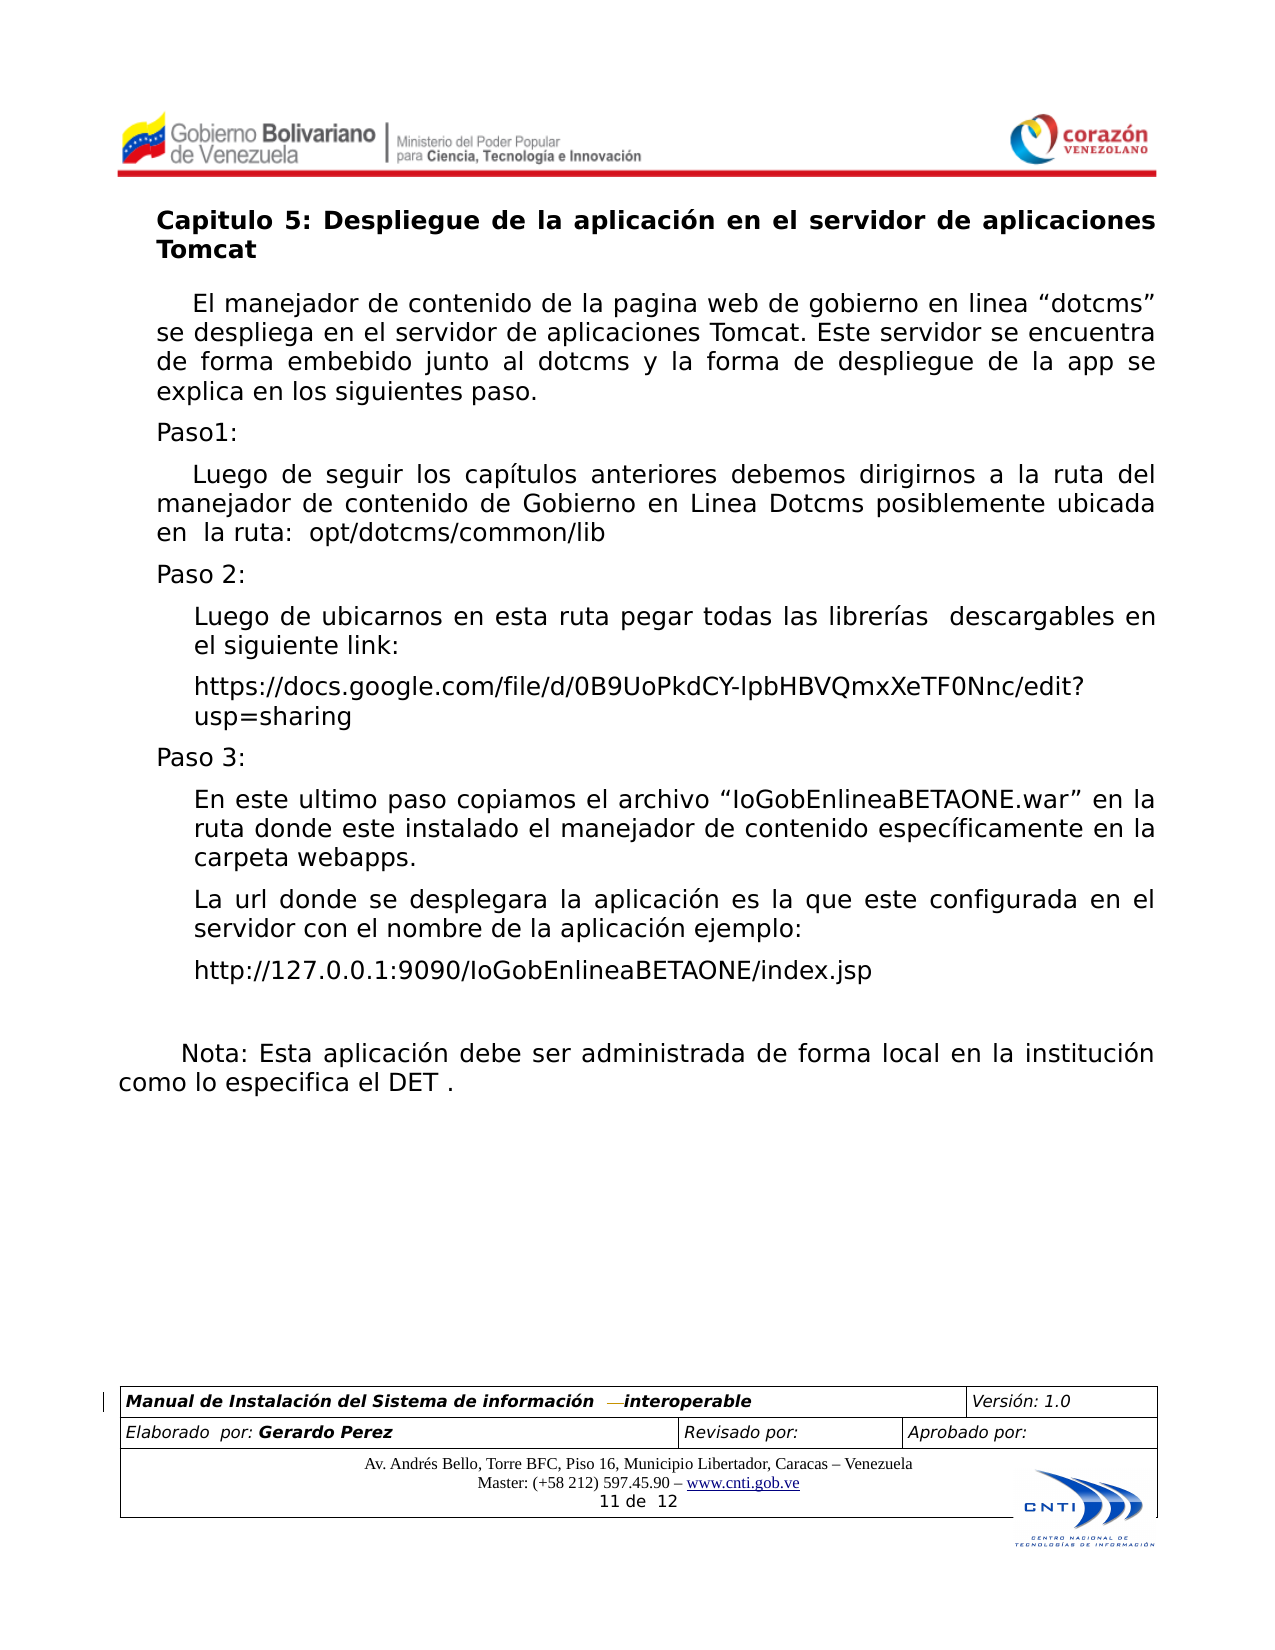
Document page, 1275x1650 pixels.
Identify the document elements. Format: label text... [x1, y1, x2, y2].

list En este ultimo paso copiamos el archivo “IoGobEnlineaBETAONE.war” en la ruta donde este instalado el manejador de contenido específicamente en la carpeta webapps. [156, 785, 1157, 873]
list Luego de ubicarnos en esta ruta pegar todas las librerías descargables en el siguiente link: [156, 602, 1157, 660]
list Paso 2: [118, 560, 1157, 589]
picture [117, 107, 1157, 177]
subtitle Capitulo 5: Despliegue de la aplicación en el servidor de aplicaciones Tomcat [118, 206, 1157, 264]
list Paso 3: [118, 743, 1157, 773]
picture [1013, 1468, 1156, 1548]
list http://127.0.0.1:9090/IoGobEnlineaBETAONE/index.jsp [156, 956, 1157, 985]
list La url donde se desplegara la aplicación es la que este configurada en el servidor con el nombre de la aplicación ejemplo: [156, 885, 1157, 943]
text Nota: Esta aplicación debe ser administrada de forma local en la institución como lo especifica el DET . [118, 1039, 1157, 1098]
list Luego de seguir los capítulos anteriores debemos dirigirnos a la ruta del manejador de contenido de Gobierno en Linea Dotcms posiblemente ubicada en la ruta: opt/dotcms/common/lib [118, 460, 1157, 548]
list Paso1: [118, 418, 1157, 448]
list El manejador de contenido de la pagina web de gobierno en linea “dotcms” se despliega en el servidor de aplicaciones Tomcat. Este servidor se encuentra de forma embebido junto al dotcms y la forma de despliegue de la app se explica en los siguientes paso. [118, 289, 1157, 406]
list https://docs.google.com/file/d/0B9UoPkdCY-lpbHBVQmxXeTF0Nnc/edit?usp=sharing [156, 673, 1157, 731]
